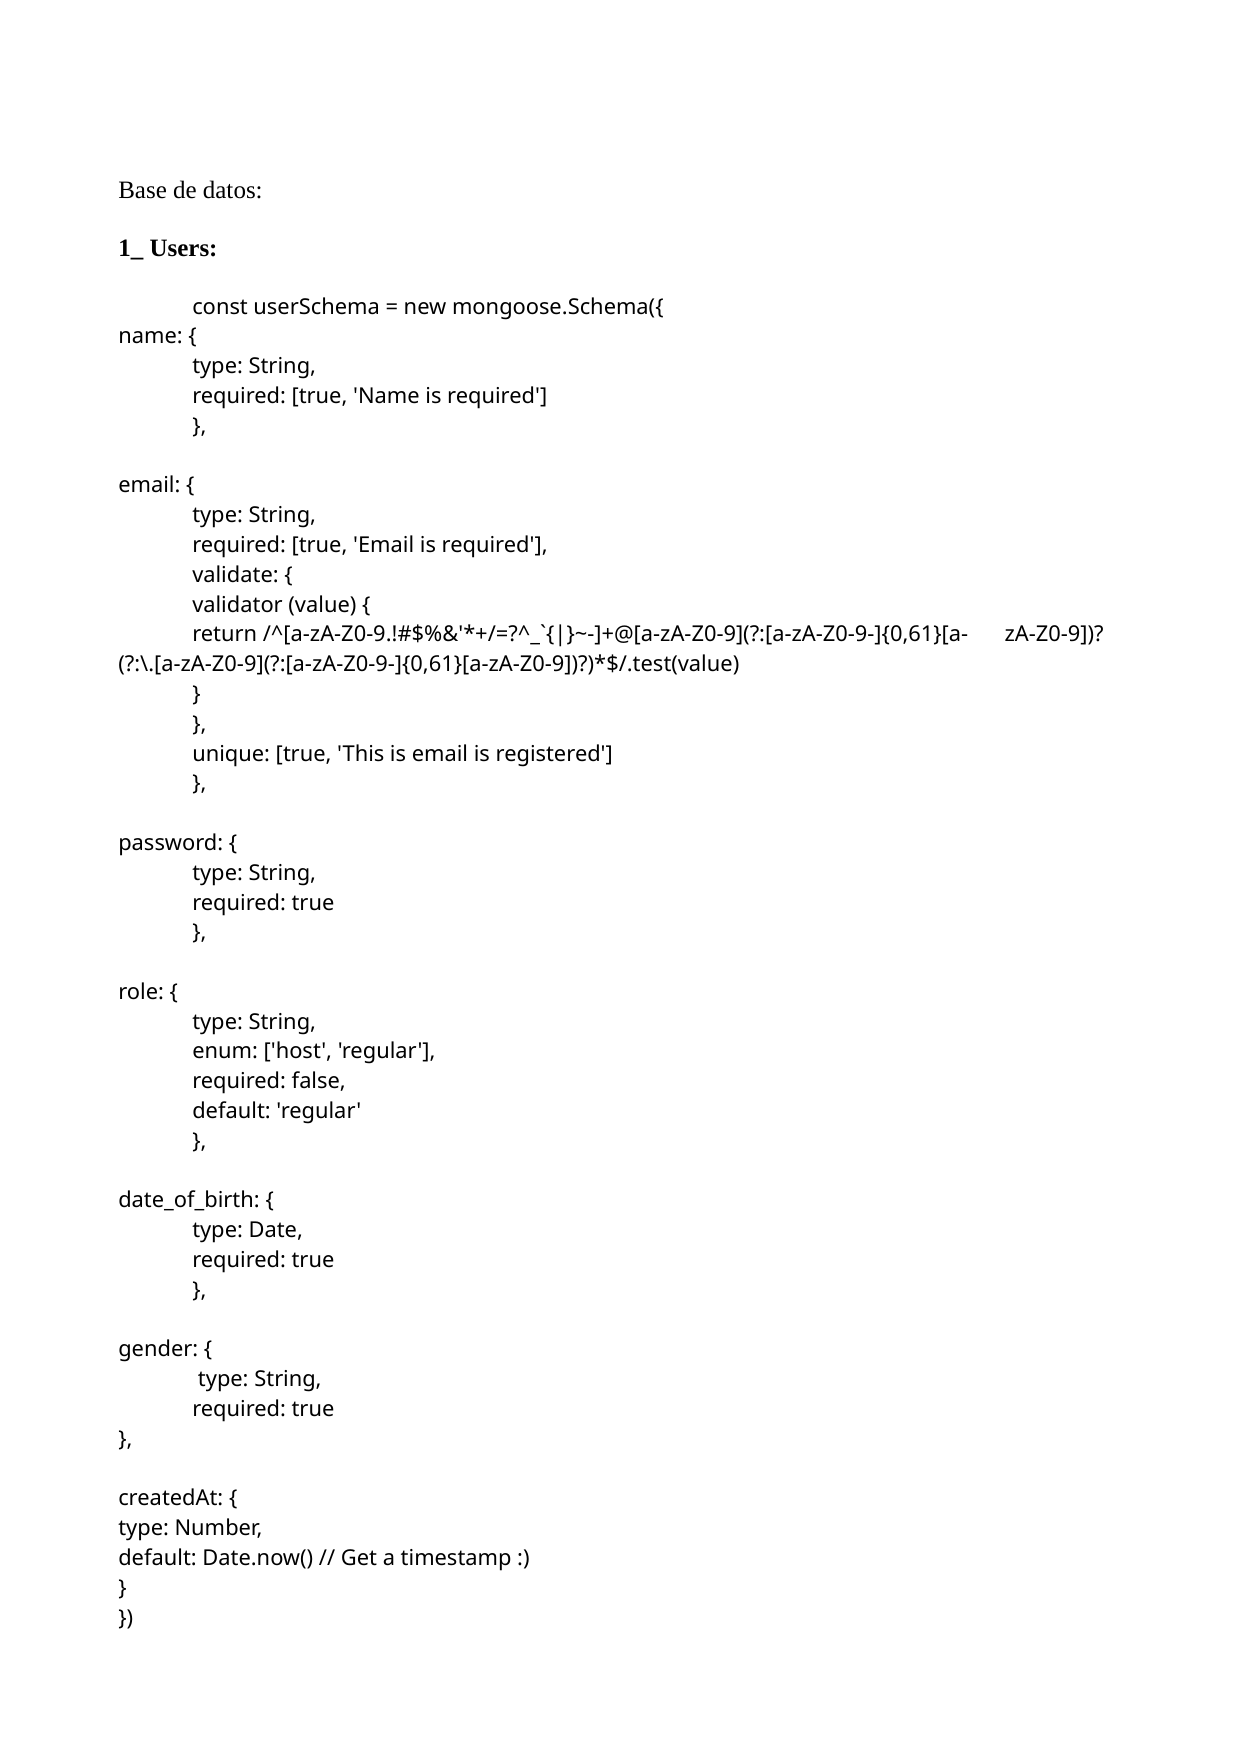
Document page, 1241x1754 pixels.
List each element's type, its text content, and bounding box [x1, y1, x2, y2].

text }, [118, 708, 1122, 737]
text required: false, [118, 1065, 1122, 1095]
text required: true [118, 886, 1122, 916]
text }, [118, 767, 1122, 797]
text role: { [118, 976, 1122, 1006]
text validator (value) { [118, 588, 1122, 618]
text type: Number, [118, 1512, 1122, 1542]
text Base de datos: [118, 176, 1122, 204]
text return /^[a-zA-Z0-9.!#$%&'*+/=?^_`{|}~-]+@[a-zA-Z0-9](?:[a-zA-Z0-9-]{0,61}[a- zA-Z0-9])?(?:\.[a-zA-Z0-9](?:[a-zA-Z0-9-]{0,61}[a-zA-Z0-9])?)*$/.test(value) [118, 618, 1122, 678]
text type: Date, [118, 1214, 1122, 1244]
text required: [true, 'Email is required'], [118, 529, 1122, 559]
text }, [118, 1125, 1122, 1154]
text } [118, 678, 1122, 708]
text }, [118, 916, 1122, 946]
text password: { [118, 827, 1122, 857]
text type: String, [118, 350, 1122, 380]
text } [118, 1572, 1122, 1601]
text required: true [118, 1393, 1122, 1423]
text type: String, [118, 1006, 1122, 1035]
text 1_ Users: [118, 233, 1122, 262]
text enum: ['host', 'regular'], [118, 1035, 1122, 1065]
text unique: [true, 'This is email is registered'] [118, 737, 1122, 767]
text createdAt: { [118, 1482, 1122, 1512]
text }) [118, 1601, 1122, 1631]
text validate: { [118, 559, 1122, 588]
text gender: { [118, 1333, 1122, 1363]
text required: [true, 'Name is required'] [118, 380, 1122, 410]
text email: { [118, 469, 1122, 499]
text const userSchema = new mongoose.Schema({ [118, 291, 1122, 320]
text date_of_birth: { [118, 1184, 1122, 1214]
text type: String, [118, 1363, 1122, 1393]
text }, [118, 410, 1122, 439]
text type: String, [118, 857, 1122, 886]
text }, [118, 1274, 1122, 1303]
text }, [118, 1423, 1122, 1452]
text default: Date.now() // Get a timestamp :) [118, 1542, 1122, 1572]
text default: 'regular' [118, 1095, 1122, 1125]
text name: { [118, 320, 1122, 350]
text required: true [118, 1244, 1122, 1274]
text type: String, [118, 499, 1122, 529]
